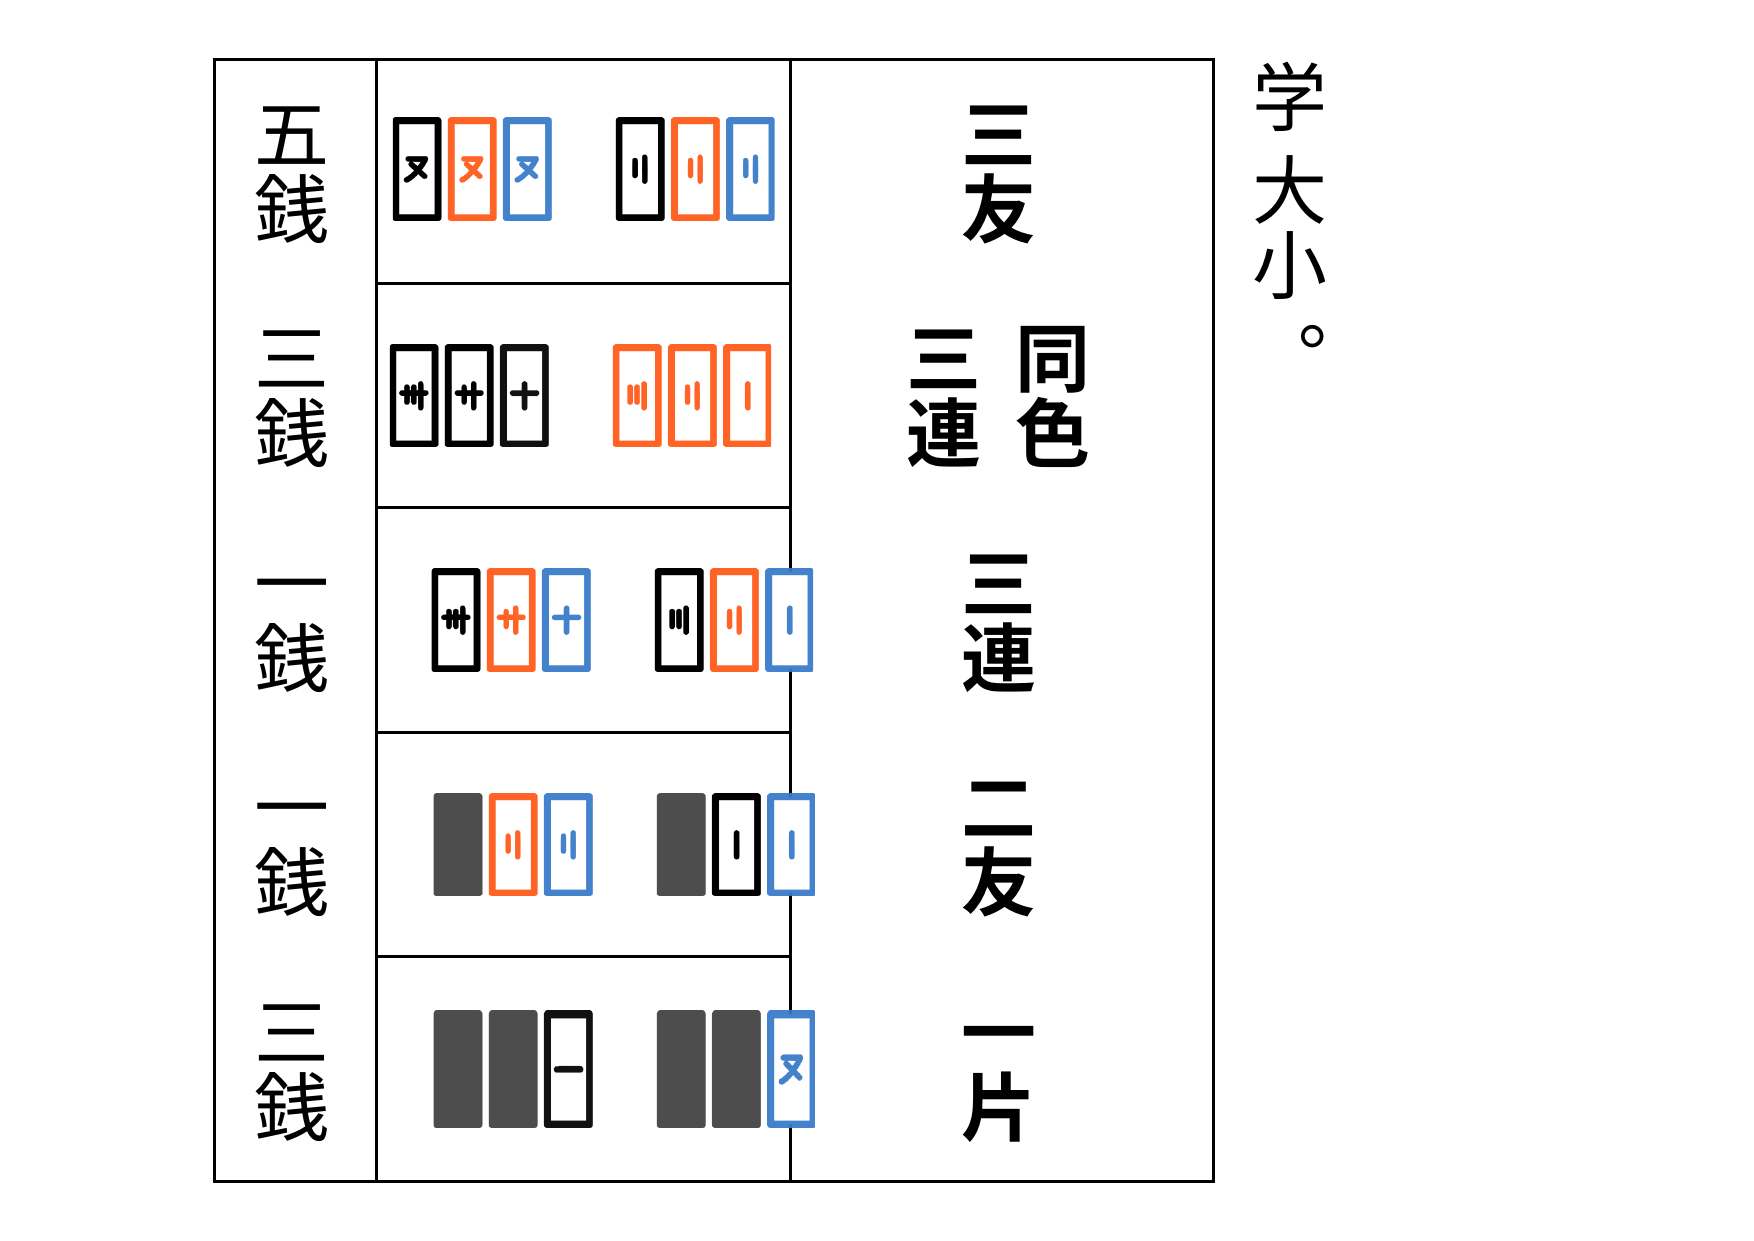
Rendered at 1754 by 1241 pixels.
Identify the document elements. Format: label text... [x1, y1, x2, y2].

picture [431, 568, 814, 672]
table_cell [378, 734, 788, 955]
table_cell [378, 61, 788, 282]
text 学 大小 。 [1235, 59, 1344, 1181]
picture [392, 117, 775, 221]
table_header 二友 [792, 732, 1212, 957]
table_cell 三銭 [216, 957, 375, 1180]
table_header 一片 [792, 957, 1212, 1180]
table_cell [378, 958, 788, 1180]
picture [433, 793, 815, 896]
picture [389, 344, 772, 447]
table_cell 三銭 [216, 284, 375, 508]
table_cell 一銭 [216, 732, 375, 957]
table_header 三友 [792, 61, 1212, 283]
table_header 三連 [792, 508, 1212, 732]
table_cell 五銭 [216, 61, 375, 283]
picture [433, 1010, 815, 1128]
table_cell [378, 509, 788, 731]
table_cell 一銭 [216, 508, 375, 732]
table_header 同色三連 [792, 284, 1212, 508]
table_cell [378, 285, 788, 506]
